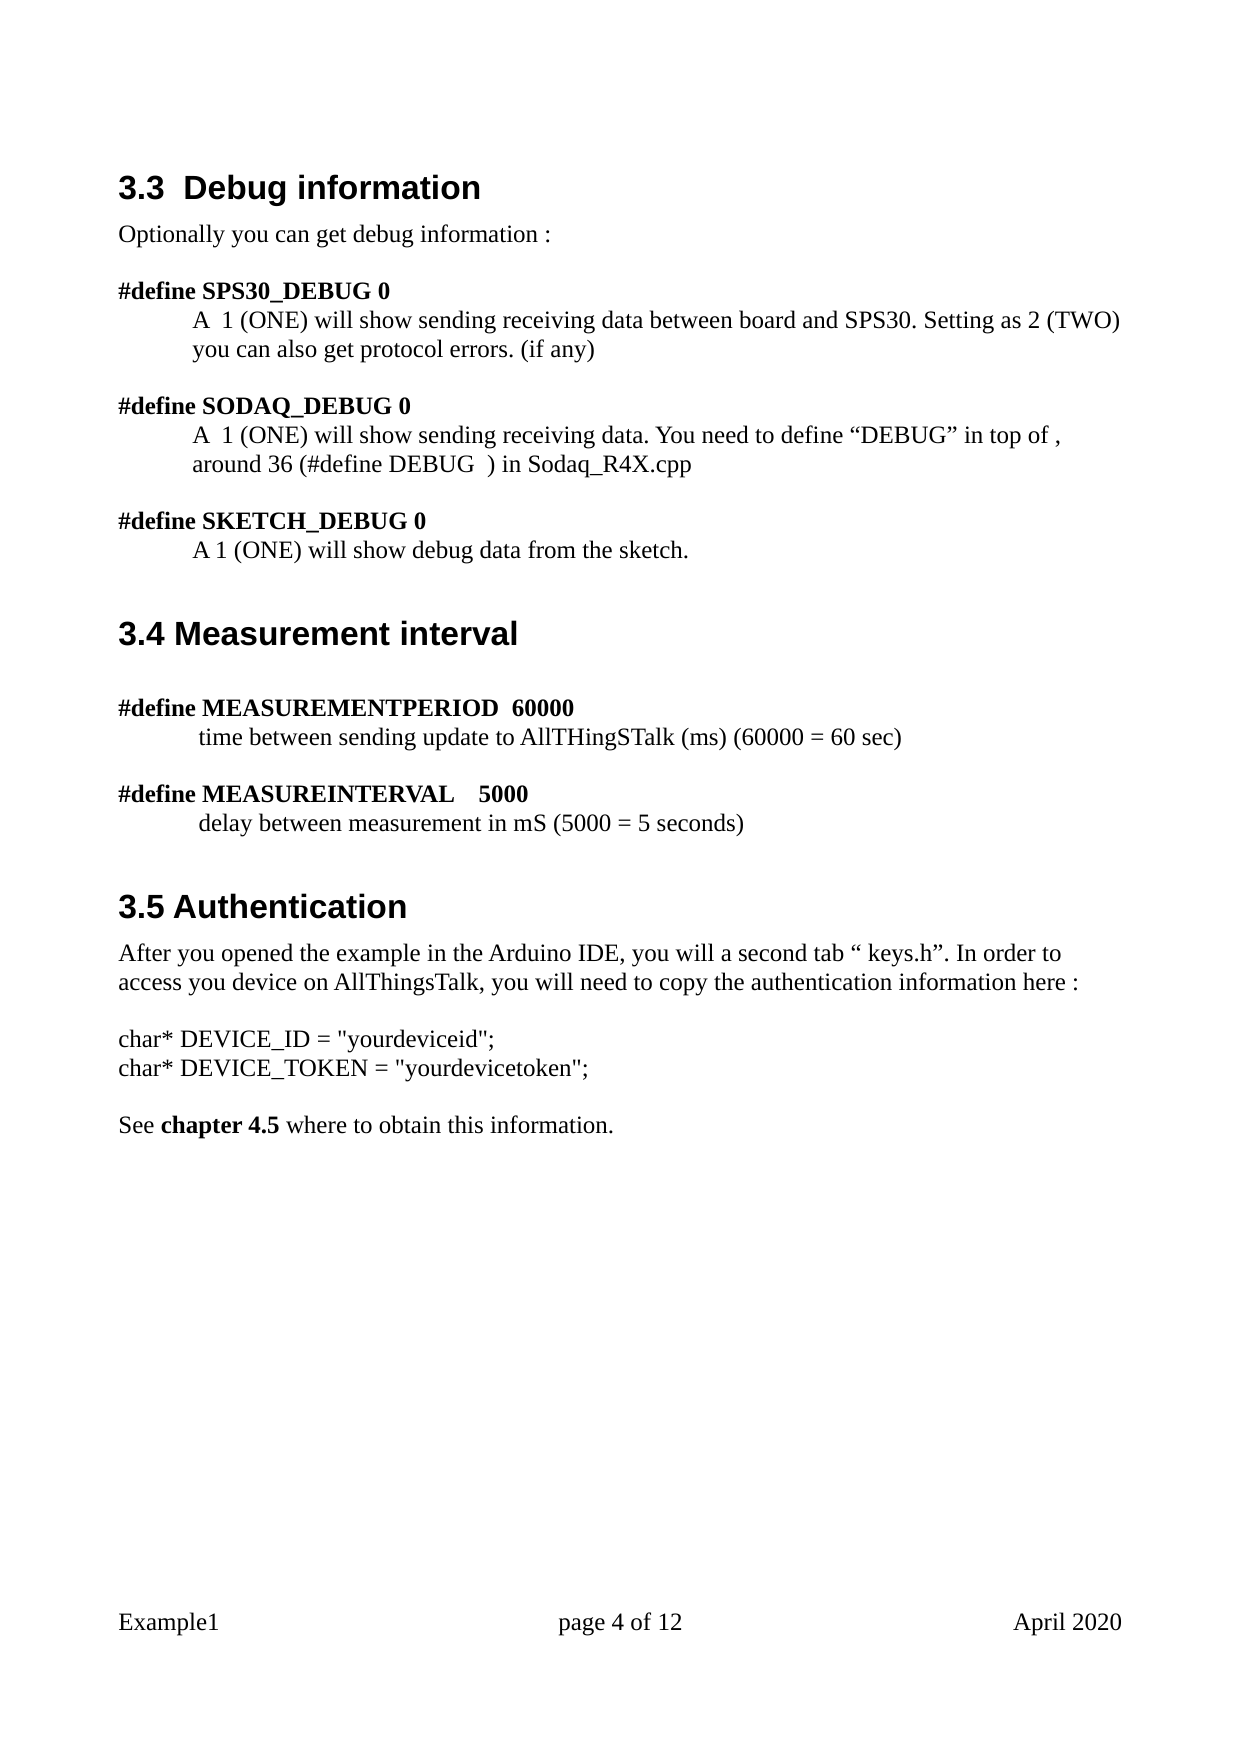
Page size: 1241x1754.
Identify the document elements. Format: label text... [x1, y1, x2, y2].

text char* DEVICE_TOKEN = "yourdevicetoken"; [118, 1053, 1122, 1082]
subtitle 3.5 Authentication [118, 887, 1122, 925]
text A 1 (ONE) will show sending receiving data. You need to define “DEBUG” in top of , around 36 (#define DEBUG ) in Sodaq_R4X.cpp [192, 420, 1122, 478]
text char* DEVICE_ID = "yourdeviceid"; [118, 1024, 1122, 1053]
subtitle 3.3 Debug information [118, 168, 1122, 206]
text #define MEASUREMENTPERIOD 60000 [118, 693, 1122, 722]
text time between sending update to AllTHingSTalk (ms) (60000 = 60 sec) [118, 722, 1122, 751]
text A 1 (ONE) will show debug data from the sketch. [192, 535, 1122, 564]
text #define SKETCH_DEBUG 0 [118, 506, 1122, 535]
text #define SODAQ_DEBUG 0 [118, 391, 1122, 420]
text A 1 (ONE) will show sending receiving data between board and SPS30. Setting as 2 (TWO) you can also get protocol errors. (if any) [192, 305, 1122, 363]
subtitle 3.4 Measurement interval [118, 613, 1122, 652]
text See chapter 4.5 where to obtain this information. [118, 1110, 1122, 1139]
text access you device on AllThingsTalk, you will need to copy the authentication information here : [118, 967, 1122, 995]
text #define MEASUREINTERVAL 5000 [118, 779, 1122, 808]
text #define SPS30_DEBUG 0 [118, 276, 1122, 305]
text delay between measurement in mS (5000 = 5 seconds) [118, 808, 1122, 837]
text After you opened the example in the Arduino IDE, you will a second tab “ keys.h”. In order to [118, 938, 1122, 967]
text Optionally you can get debug information : [118, 219, 1122, 276]
